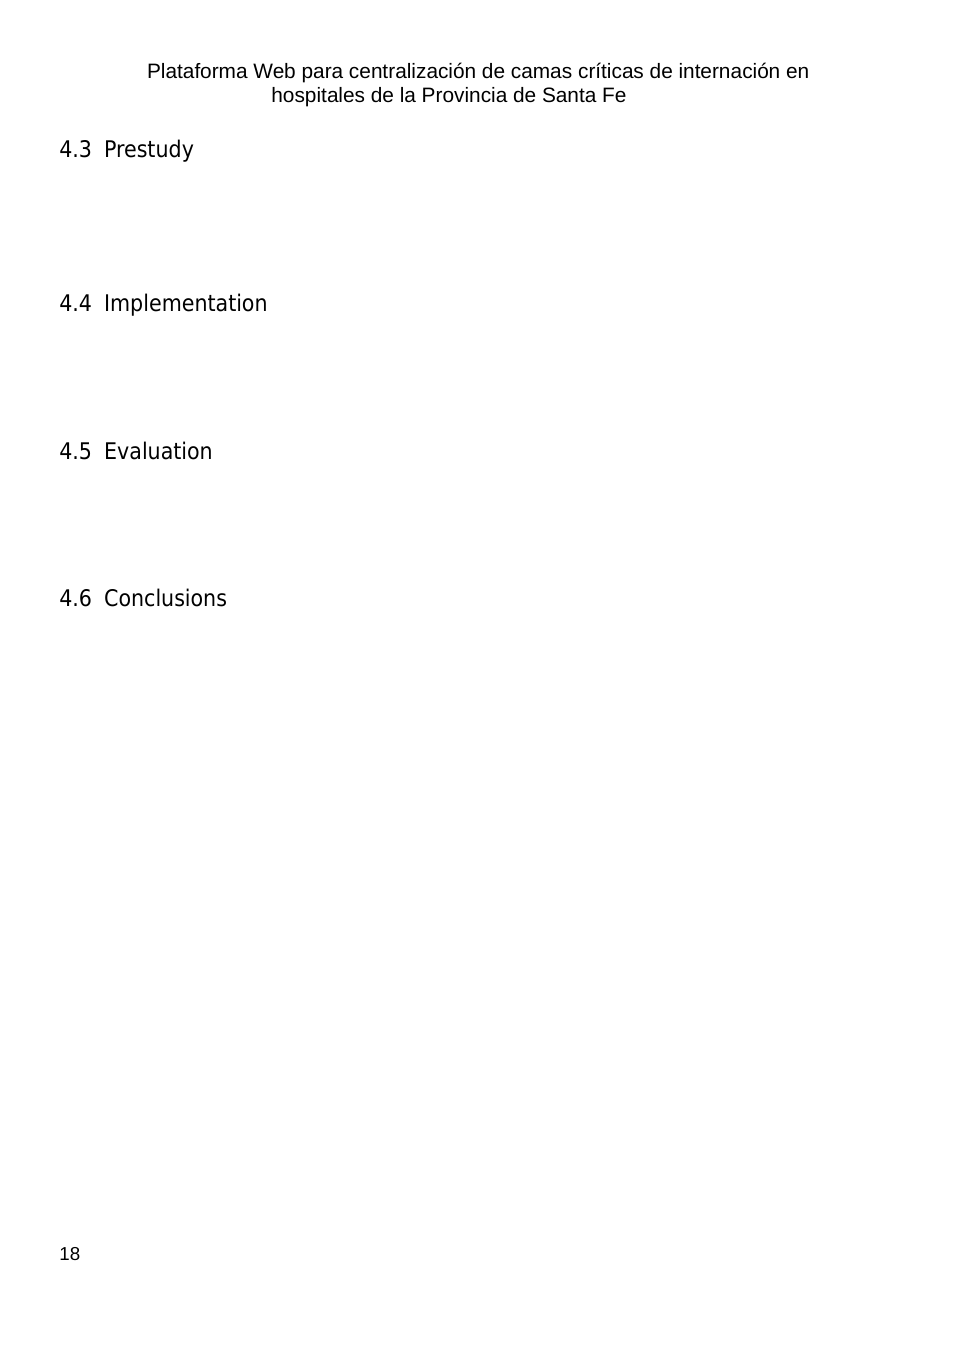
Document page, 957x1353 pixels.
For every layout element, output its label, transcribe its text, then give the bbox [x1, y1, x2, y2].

subtitle Evaluation [59, 438, 838, 464]
subtitle Implementation [59, 290, 838, 317]
subtitle Prestudy [59, 136, 838, 163]
subtitle Conclusions [59, 585, 838, 612]
